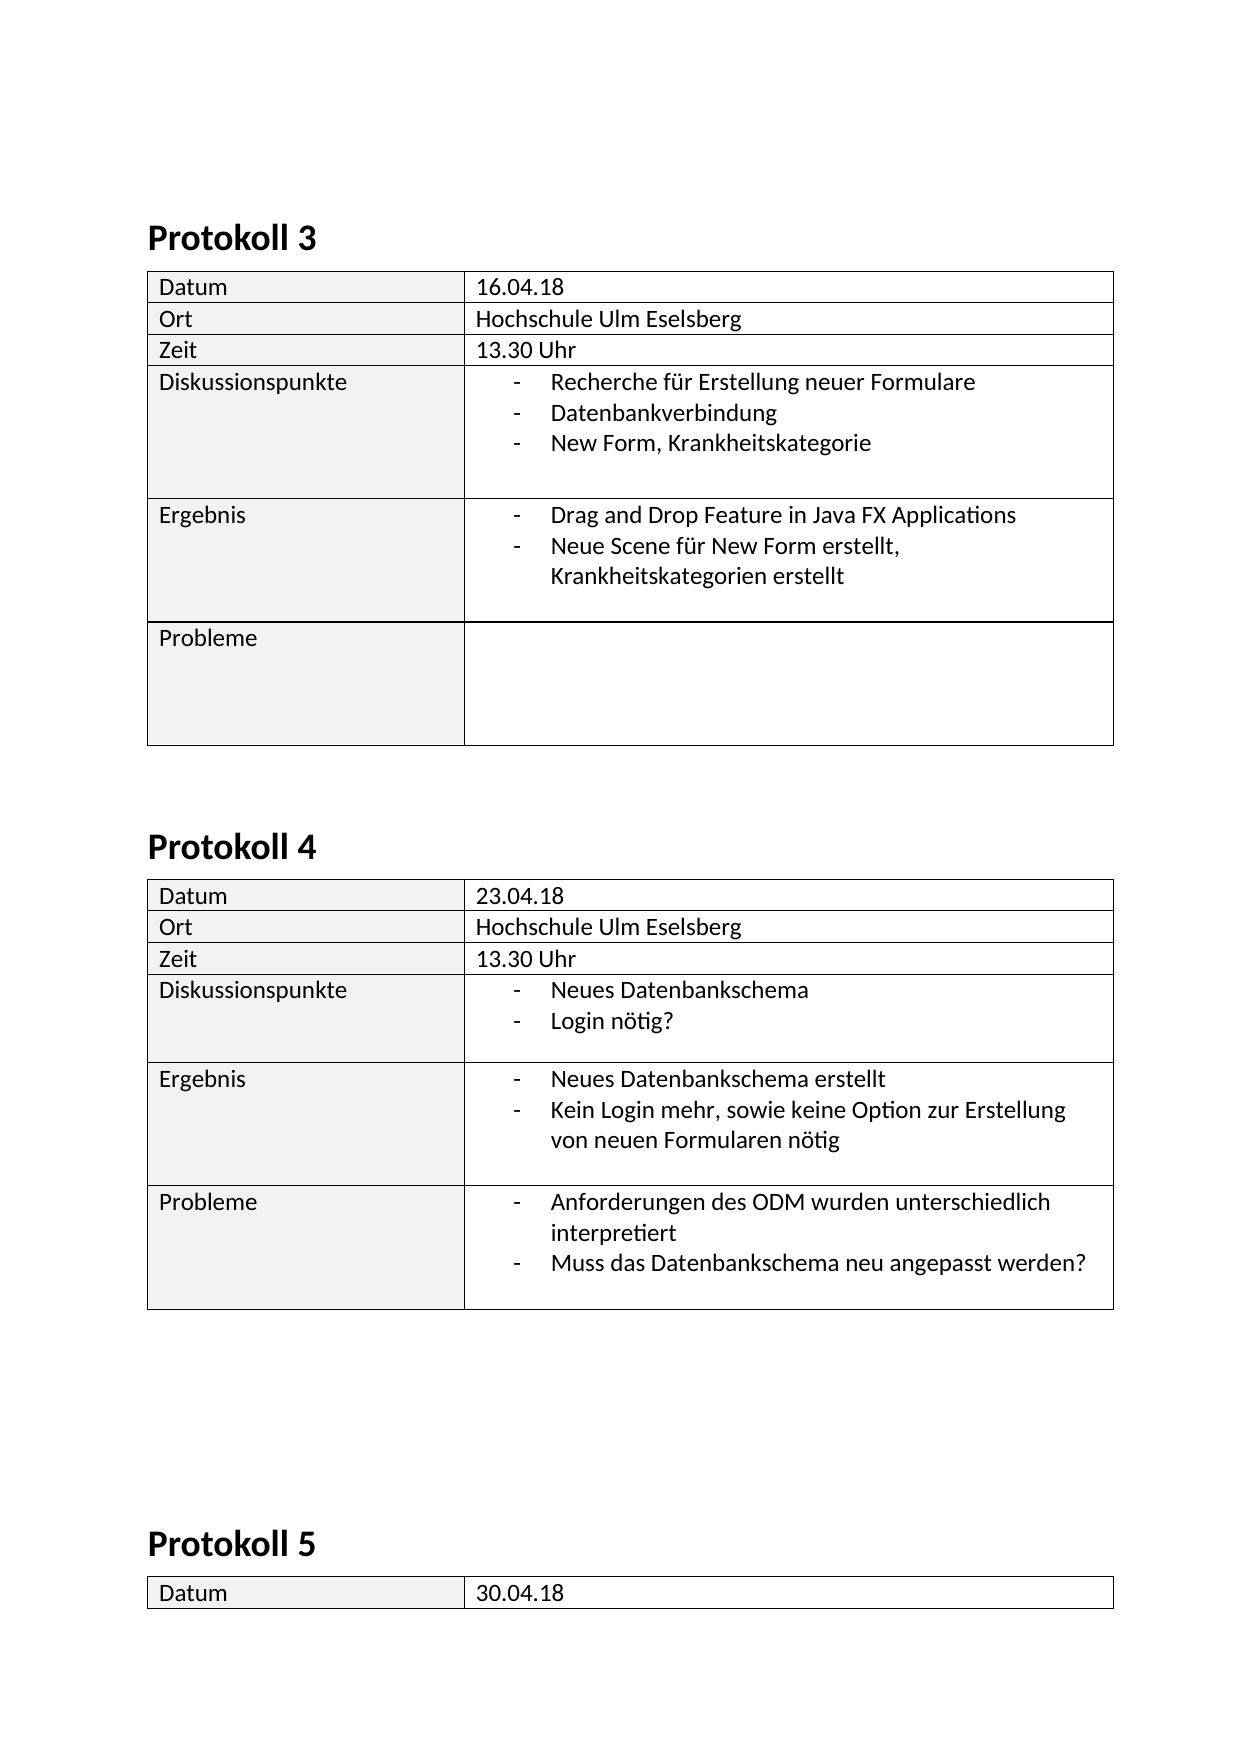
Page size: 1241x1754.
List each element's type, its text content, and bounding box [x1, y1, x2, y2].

table_cell Hochschule Ulm Eselsberg [465, 911, 1113, 942]
table_header Datum [148, 1577, 464, 1608]
table_header Datum [148, 880, 464, 910]
table_cell Diskussionspunkte [148, 975, 464, 1062]
table_cell [465, 623, 1113, 744]
table_cell Probleme [148, 1186, 464, 1308]
table_cell Recherche für Erstellung neuer Formulare Datenbankverbindung New Form, Krankheitskategorie [465, 366, 1113, 498]
table_cell Ergebnis [148, 1063, 464, 1185]
table_header 30.04.18 [465, 1577, 1113, 1608]
table_header Datum [148, 272, 464, 302]
table_header 23.04.18 [465, 880, 1113, 910]
table_cell Neues Datenbankschema erstellt Kein Login mehr, sowie keine Option zur Erstellung von neuen Formularen nötig [465, 1063, 1113, 1185]
table_cell Probleme [148, 623, 464, 744]
subtitle Protokoll 4 [148, 823, 1093, 868]
table_cell Ergebnis [148, 499, 464, 621]
table_cell Diskussionspunkte [148, 366, 464, 498]
table_cell Zeit [148, 943, 464, 973]
table_cell Zeit [148, 335, 464, 365]
table_cell Ort [148, 911, 464, 942]
subtitle Protokoll 5 [148, 1520, 1093, 1566]
table_cell Drag and Drop Feature in Java FX Applications Neue Scene für New Form erstellt, Krankheitskategorien erstellt [465, 499, 1113, 621]
table_cell Anforderungen des ODM wurden unterschiedlich interpretiert Muss das Datenbankschema neu angepasst werden? [465, 1186, 1113, 1308]
table_header 16.04.18 [465, 272, 1113, 302]
table_cell Hochschule Ulm Eselsberg [465, 303, 1113, 334]
table_cell Ort [148, 303, 464, 334]
table_cell 13.30 Uhr [465, 943, 1113, 973]
table_cell Neues Datenbankschema Login nötig? [465, 975, 1113, 1062]
table_cell 13.30 Uhr [465, 335, 1113, 365]
subtitle Protokoll 3 [148, 214, 1093, 260]
